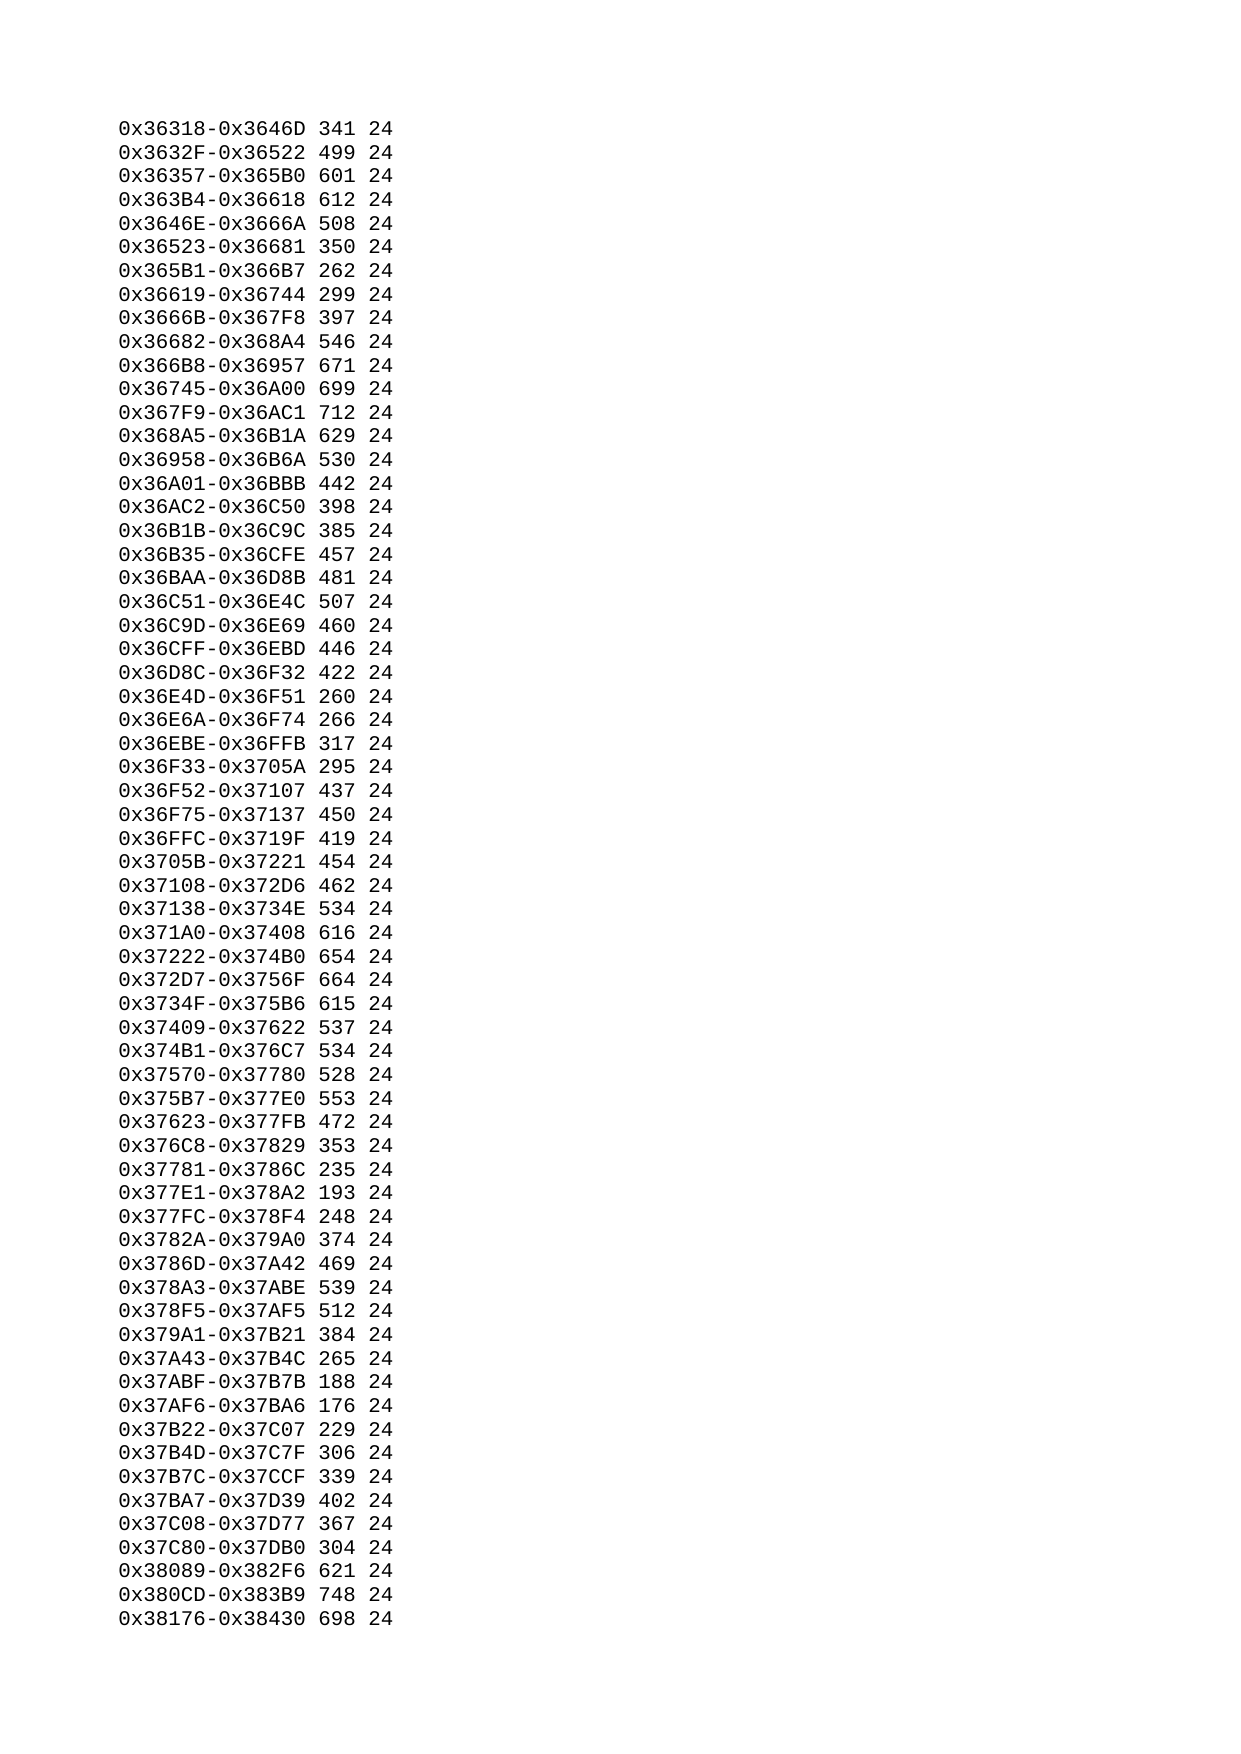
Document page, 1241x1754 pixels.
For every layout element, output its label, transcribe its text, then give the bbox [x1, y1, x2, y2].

text 0x36F52-0x37107 437 24 [118, 780, 1122, 804]
text 0x37A43-0x37B4C 265 24 [118, 1348, 1122, 1371]
text 0x36E6A-0x36F74 266 24 [118, 709, 1122, 733]
text 0x36B1B-0x36C9C 385 24 [118, 520, 1122, 544]
text 0x3632F-0x36522 499 24 [118, 142, 1122, 165]
text 0x37108-0x372D6 462 24 [118, 875, 1122, 898]
text 0x36682-0x368A4 546 24 [118, 331, 1122, 354]
text 0x380CD-0x383B9 748 24 [118, 1584, 1122, 1608]
text 0x37570-0x37780 528 24 [118, 1064, 1122, 1088]
text 0x37B7C-0x37CCF 339 24 [118, 1466, 1122, 1489]
text 0x36B35-0x36CFE 457 24 [118, 544, 1122, 567]
text 0x36318-0x3646D 341 24 [118, 118, 1122, 142]
text 0x36E4D-0x36F51 260 24 [118, 686, 1122, 709]
text 0x36745-0x36A00 699 24 [118, 378, 1122, 402]
text 0x37623-0x377FB 472 24 [118, 1111, 1122, 1135]
text 0x378F5-0x37AF5 512 24 [118, 1300, 1122, 1324]
text 0x37781-0x3786C 235 24 [118, 1158, 1122, 1182]
text 0x378A3-0x37ABE 539 24 [118, 1277, 1122, 1300]
text 0x36CFF-0x36EBD 446 24 [118, 638, 1122, 662]
text 0x36BAA-0x36D8B 481 24 [118, 567, 1122, 591]
text 0x371A0-0x37408 616 24 [118, 922, 1122, 946]
text 0x36A01-0x36BBB 442 24 [118, 473, 1122, 496]
text 0x37B4D-0x37C7F 306 24 [118, 1442, 1122, 1466]
text 0x363B4-0x36618 612 24 [118, 189, 1122, 213]
text 0x3666B-0x367F8 397 24 [118, 307, 1122, 331]
text 0x36523-0x36681 350 24 [118, 236, 1122, 260]
text 0x3646E-0x3666A 508 24 [118, 213, 1122, 236]
text 0x36D8C-0x36F32 422 24 [118, 662, 1122, 686]
text 0x38089-0x382F6 621 24 [118, 1561, 1122, 1584]
text 0x36C51-0x36E4C 507 24 [118, 591, 1122, 615]
text 0x36357-0x365B0 601 24 [118, 165, 1122, 189]
text 0x37AF6-0x37BA6 176 24 [118, 1395, 1122, 1419]
text 0x37BA7-0x37D39 402 24 [118, 1489, 1122, 1513]
text 0x36958-0x36B6A 530 24 [118, 449, 1122, 473]
text 0x376C8-0x37829 353 24 [118, 1135, 1122, 1158]
text 0x3786D-0x37A42 469 24 [118, 1253, 1122, 1277]
text 0x366B8-0x36957 671 24 [118, 354, 1122, 378]
text 0x37409-0x37622 537 24 [118, 1017, 1122, 1040]
text 0x372D7-0x3756F 664 24 [118, 969, 1122, 993]
text 0x38176-0x38430 698 24 [118, 1608, 1122, 1631]
text 0x36619-0x36744 299 24 [118, 284, 1122, 307]
text 0x36EBE-0x36FFB 317 24 [118, 733, 1122, 757]
text 0x365B1-0x366B7 262 24 [118, 260, 1122, 284]
text 0x36F75-0x37137 450 24 [118, 804, 1122, 827]
text 0x368A5-0x36B1A 629 24 [118, 426, 1122, 449]
text 0x37138-0x3734E 534 24 [118, 898, 1122, 922]
text 0x36C9D-0x36E69 460 24 [118, 615, 1122, 638]
text 0x3734F-0x375B6 615 24 [118, 993, 1122, 1017]
text 0x36F33-0x3705A 295 24 [118, 757, 1122, 780]
text 0x377FC-0x378F4 248 24 [118, 1206, 1122, 1229]
text 0x379A1-0x37B21 384 24 [118, 1324, 1122, 1348]
text 0x375B7-0x377E0 553 24 [118, 1088, 1122, 1111]
text 0x37B22-0x37C07 229 24 [118, 1419, 1122, 1442]
text 0x37222-0x374B0 654 24 [118, 946, 1122, 969]
text 0x37ABF-0x37B7B 188 24 [118, 1371, 1122, 1395]
text 0x37C08-0x37D77 367 24 [118, 1513, 1122, 1537]
text 0x36AC2-0x36C50 398 24 [118, 496, 1122, 520]
text 0x3782A-0x379A0 374 24 [118, 1229, 1122, 1253]
text 0x367F9-0x36AC1 712 24 [118, 402, 1122, 426]
text 0x377E1-0x378A2 193 24 [118, 1182, 1122, 1206]
text 0x3705B-0x37221 454 24 [118, 851, 1122, 875]
text 0x374B1-0x376C7 534 24 [118, 1040, 1122, 1064]
text 0x37C80-0x37DB0 304 24 [118, 1537, 1122, 1561]
text 0x36FFC-0x3719F 419 24 [118, 827, 1122, 851]
